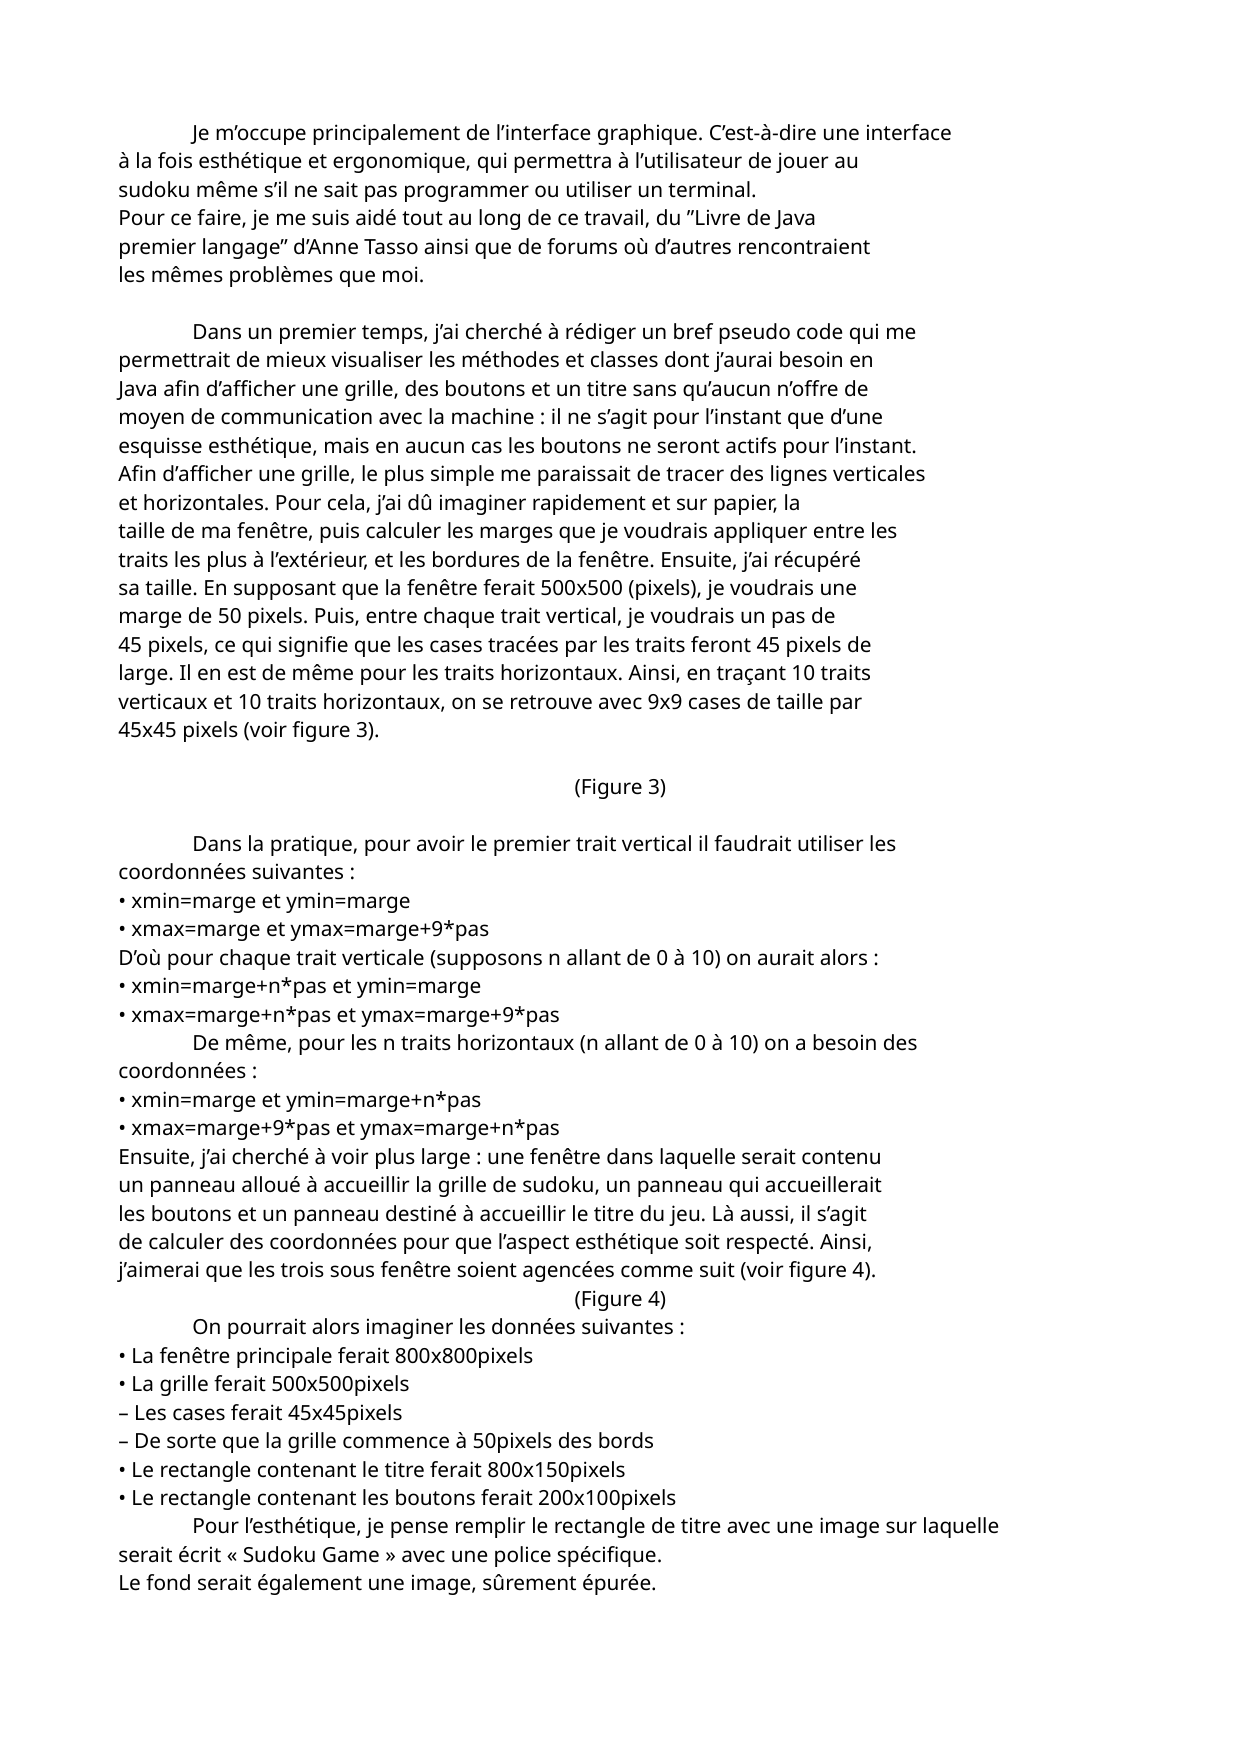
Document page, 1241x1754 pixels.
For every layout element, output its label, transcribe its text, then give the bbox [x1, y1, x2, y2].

text Je m’occupe principalement de l’interface graphique. C’est-à-dire une interface [118, 118, 1122, 147]
text (Figure 4) [118, 1284, 1122, 1312]
text • xmin=marge et ymin=marge+n*pas [118, 1085, 1122, 1113]
text Ensuite, j’ai cherché à voir plus large : une fenêtre dans laquelle serait contenu [118, 1142, 1122, 1170]
text les mêmes problèmes que moi. [118, 260, 1122, 289]
text un panneau alloué à accueillir la grille de sudoku, un panneau qui accueillerait [118, 1170, 1122, 1199]
text coordonnées : [118, 1057, 1122, 1085]
text verticaux et 10 traits horizontaux, on se retrouve avec 9x9 cases de taille par [118, 687, 1122, 715]
text Java afin d’afficher une grille, des boutons et un titre sans qu’aucun n’offre de [118, 374, 1122, 402]
text marge de 50 pixels. Puis, entre chaque trait vertical, je voudrais un pas de [118, 602, 1122, 630]
text (Figure 3) [118, 772, 1122, 801]
text taille de ma fenêtre, puis calculer les marges que je voudrais appliquer entre les [118, 516, 1122, 545]
text 45x45 pixels (voir figure 3). [118, 715, 1122, 744]
text – Les cases ferait 45x45pixels [118, 1398, 1122, 1426]
text premier langage” d’Anne Tasso ainsi que de forums où d’autres rencontraient [118, 232, 1122, 260]
text De même, pour les n traits horizontaux (n allant de 0 à 10) on a besoin des [118, 1028, 1122, 1057]
text Afin d’afficher une grille, le plus simple me paraissait de tracer des lignes verticales [118, 459, 1122, 488]
text Dans un premier temps, j’ai cherché à rédiger un bref pseudo code qui me [118, 317, 1122, 346]
text permettrait de mieux visualiser les méthodes et classes dont j’aurai besoin en [118, 346, 1122, 374]
text • xmin=marge et ymin=marge [118, 886, 1122, 914]
text • Le rectangle contenant les boutons ferait 200x100pixels [118, 1483, 1122, 1512]
text • xmax=marge et ymax=marge+9*pas [118, 914, 1122, 943]
text • La fenêtre principale ferait 800x800pixels [118, 1341, 1122, 1369]
text de calculer des coordonnées pour que l’aspect esthétique soit respecté. Ainsi, [118, 1227, 1122, 1256]
text • La grille ferait 500x500pixels [118, 1369, 1122, 1398]
text traits les plus à l’extérieur, et les bordures de la fenêtre. Ensuite, j’ai récupéré [118, 545, 1122, 573]
text Le fond serait également une image, sûrement épurée. [118, 1568, 1122, 1597]
text • Le rectangle contenant le titre ferait 800x150pixels [118, 1455, 1122, 1483]
text large. Il en est de même pour les traits horizontaux. Ainsi, en traçant 10 traits [118, 658, 1122, 687]
text sudoku même s’il ne sait pas programmer ou utiliser un terminal. [118, 175, 1122, 203]
text • xmin=marge+n*pas et ymin=marge [118, 971, 1122, 1000]
text Dans la pratique, pour avoir le premier trait vertical il faudrait utiliser les [118, 829, 1122, 857]
text moyen de communication avec la machine : il ne s’agit pour l’instant que d’une [118, 402, 1122, 431]
text Pour ce faire, je me suis aidé tout au long de ce travail, du ”Livre de Java [118, 203, 1122, 232]
text les boutons et un panneau destiné à accueillir le titre du jeu. Là aussi, il s’agit [118, 1199, 1122, 1227]
text • xmax=marge+n*pas et ymax=marge+9*pas [118, 1000, 1122, 1028]
text • xmax=marge+9*pas et ymax=marge+n*pas [118, 1113, 1122, 1142]
text serait écrit « Sudoku Game » avec une police spécifique. [118, 1540, 1122, 1568]
text – De sorte que la grille commence à 50pixels des bords [118, 1426, 1122, 1455]
text esquisse esthétique, mais en aucun cas les boutons ne seront actifs pour l’instant. [118, 431, 1122, 459]
text 45 pixels, ce qui signifie que les cases tracées par les traits feront 45 pixels de [118, 630, 1122, 658]
text On pourrait alors imaginer les données suivantes : [118, 1312, 1122, 1341]
text Pour l’esthétique, je pense remplir le rectangle de titre avec une image sur laquelle [118, 1512, 1122, 1540]
text D’où pour chaque trait verticale (supposons n allant de 0 à 10) on aurait alors : [118, 943, 1122, 971]
text sa taille. En supposant que la fenêtre ferait 500x500 (pixels), je voudrais une [118, 573, 1122, 602]
text j’aimerai que les trois sous fenêtre soient agencées comme suit (voir figure 4). [118, 1256, 1122, 1284]
text coordonnées suivantes : [118, 857, 1122, 886]
text à la fois esthétique et ergonomique, qui permettra à l’utilisateur de jouer au [118, 147, 1122, 175]
text et horizontales. Pour cela, j’ai dû imaginer rapidement et sur papier, la [118, 488, 1122, 516]
